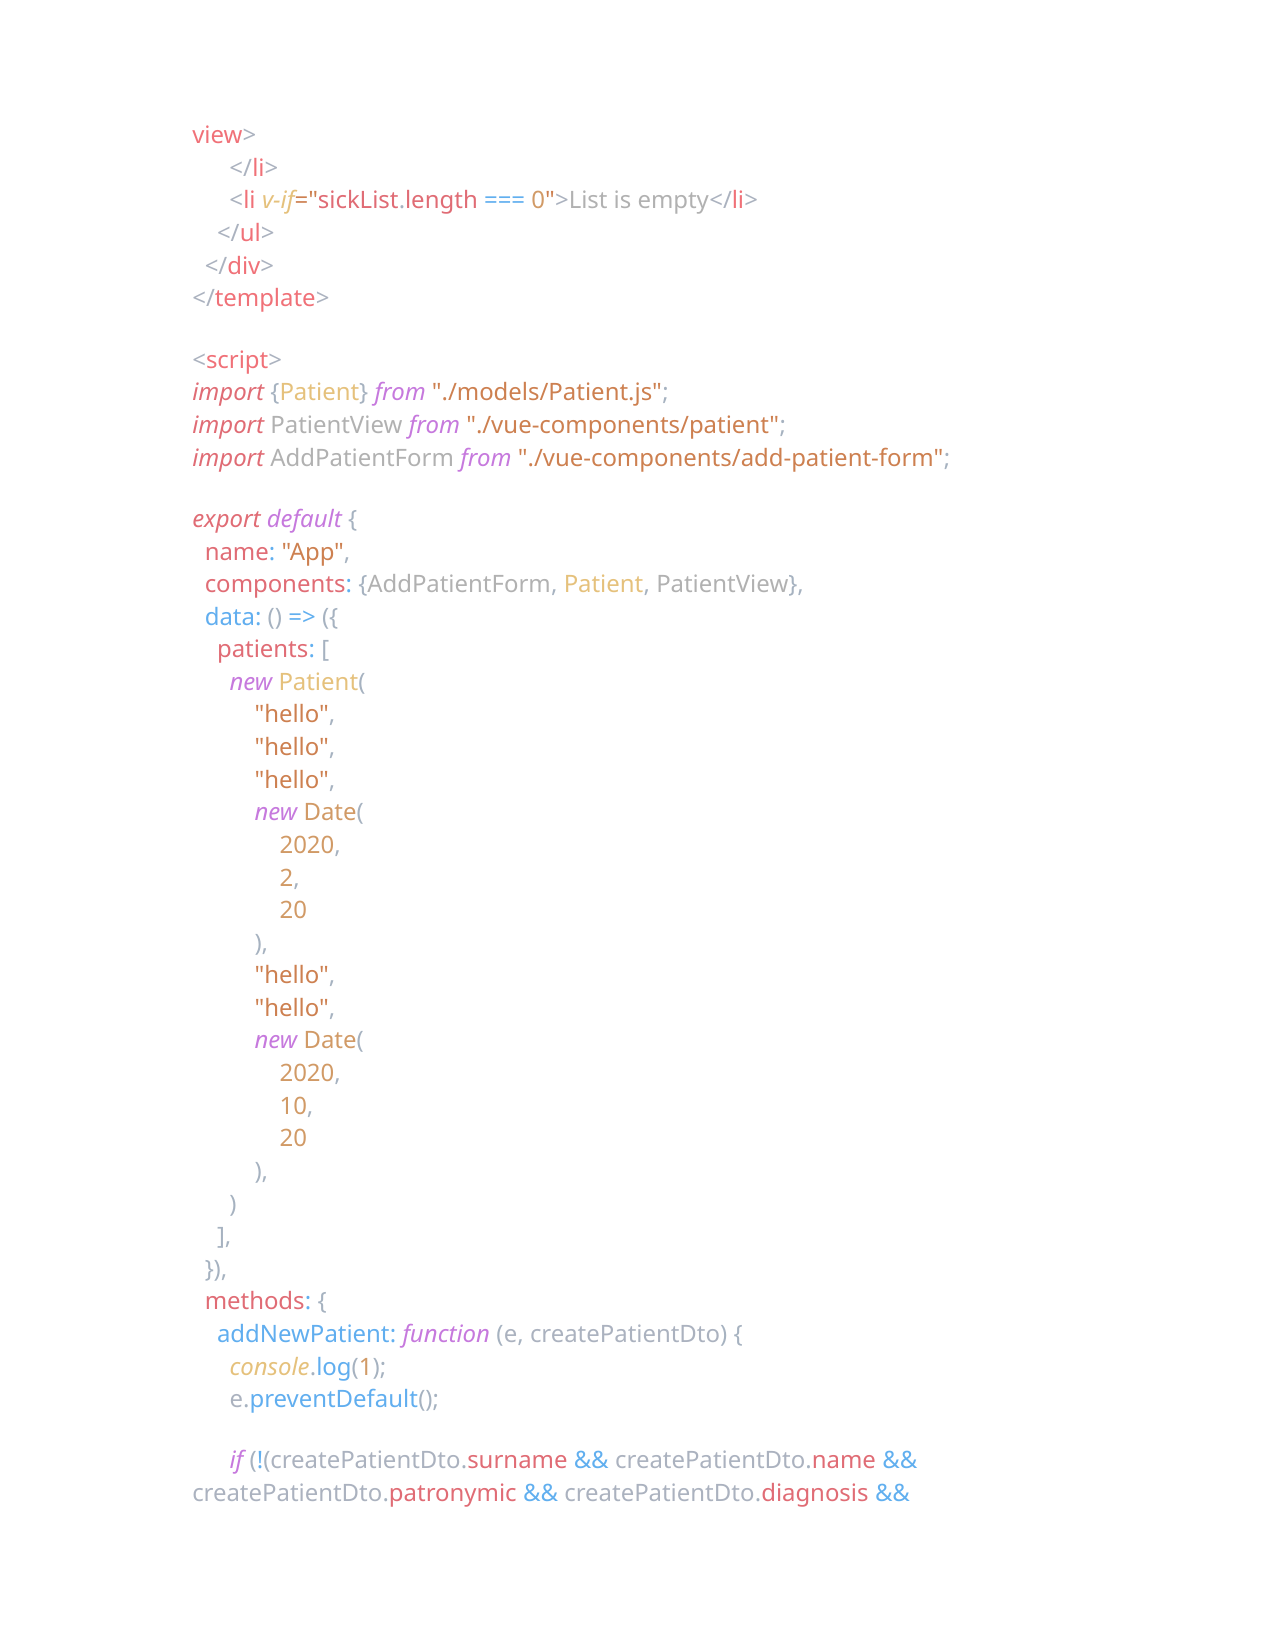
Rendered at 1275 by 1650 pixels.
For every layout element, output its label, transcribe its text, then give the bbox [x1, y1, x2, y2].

text view> </li> <li v-if="sickList.length === 0">List is empty</li> </ul> </div> </template> <script> import {Patient} from "./models/Patient.js"; import PatientView from "./vue-components/patient"; import AddPatientForm from "./vue-components/add-patient-form"; export default { name: "App", components: {AddPatientForm, Patient, PatientView}, data: () => ({ patients: [ new Patient( "hello", "hello", "hello", new Date( 2020, 2, 20 ), "hello", "hello", new Date( 2020, 10, 20 ), ) ], }), methods: { addNewPatient: function (e, createPatientDto) { console.log(1); e.preventDefault(); if (!(createPatientDto.surname && createPatientDto.name && createPatientDto.patronymic && createPatientDto.diagnosis && [192, 118, 1157, 1508]
